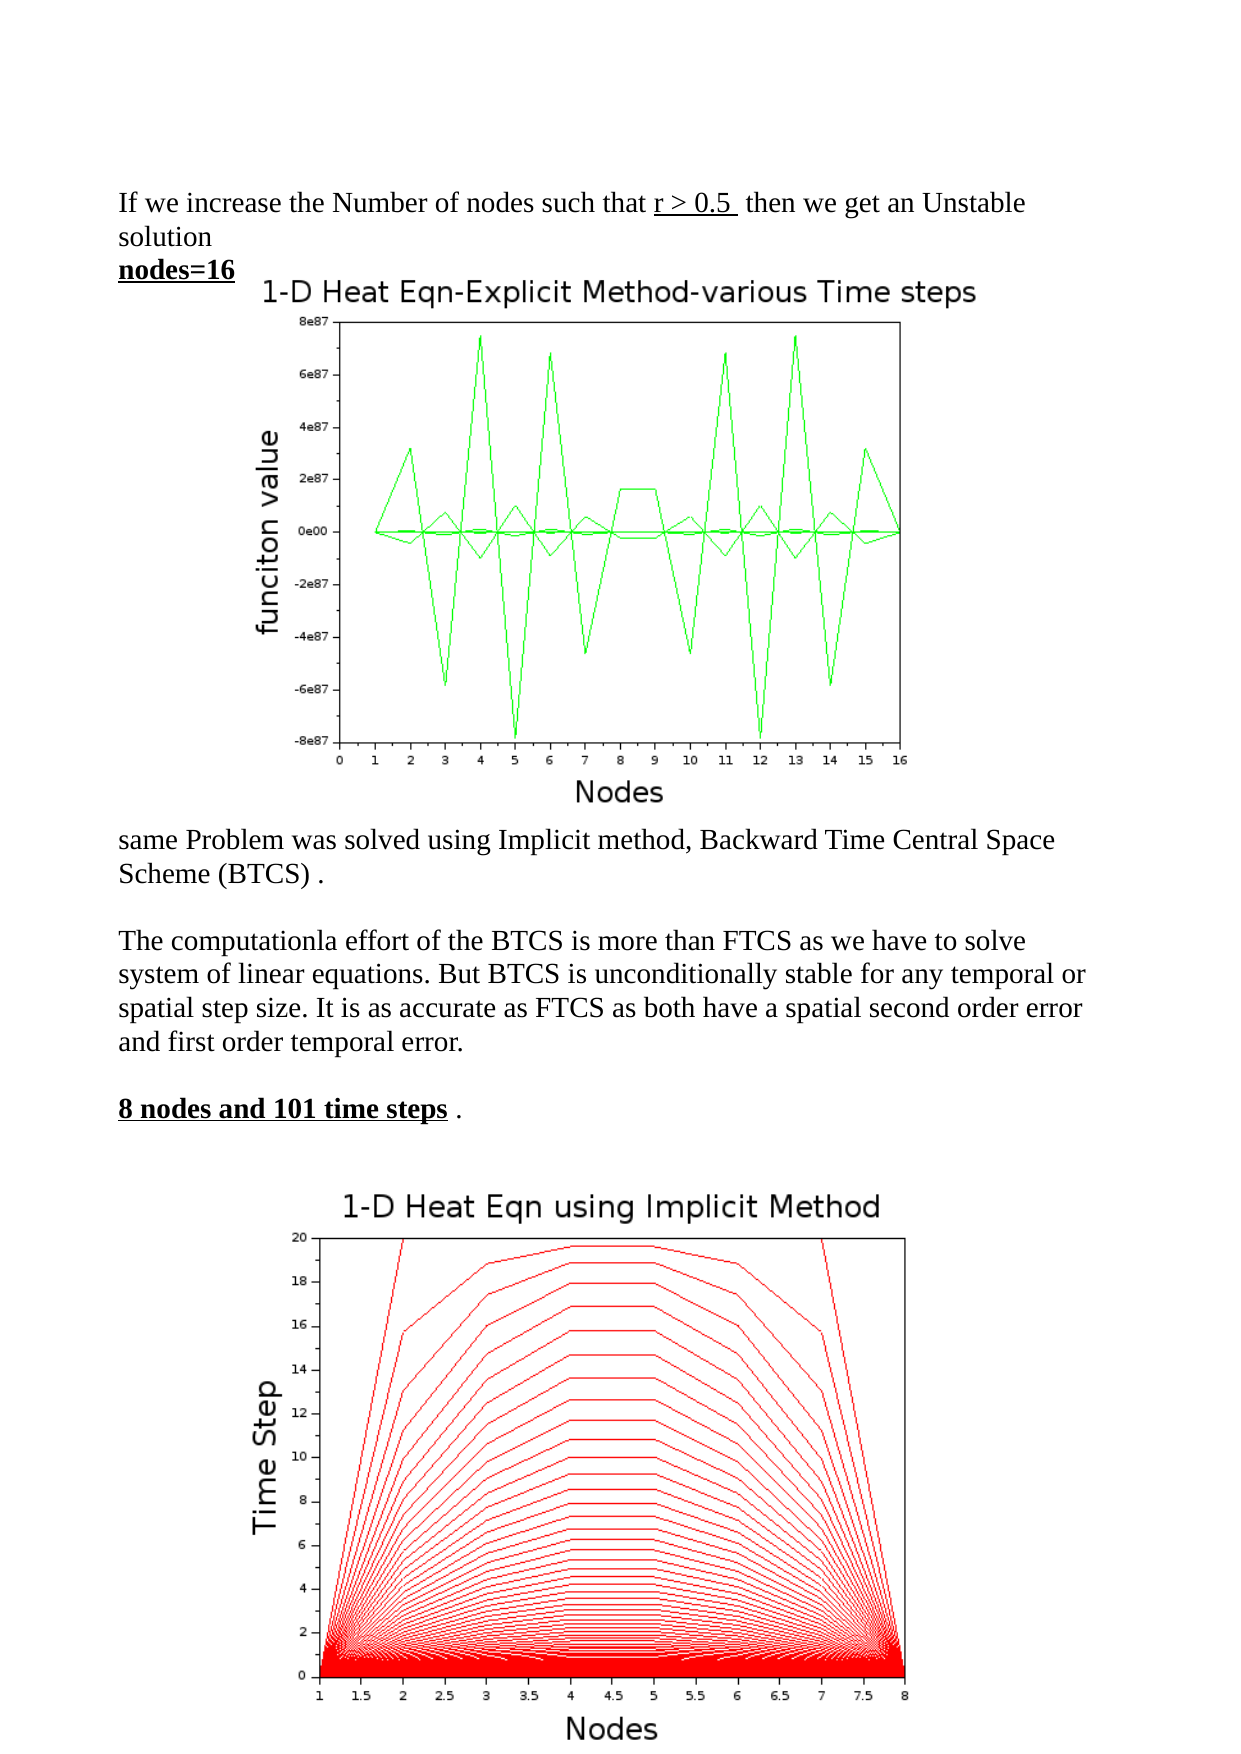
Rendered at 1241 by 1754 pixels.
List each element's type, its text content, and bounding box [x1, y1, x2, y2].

text nodes=16 [118, 252, 246, 286]
text The computationla effort of the BTCS is more than FTCS as we have to solve system of linear equations. But BTCS is unconditionally stable for any temporal or spatial step size. It is as accurate as FTCS as both have a spatial second order error and first order temporal error. [118, 923, 1122, 1057]
picture [246, 252, 994, 816]
text [994, 252, 1122, 286]
text 8 nodes and 101 time steps . [118, 1091, 1122, 1124]
text same Problem was solved using Implicit method, Backward Time Central Space Scheme (BTCS) . [118, 822, 1122, 889]
picture [222, 1166, 1003, 1754]
text If we increase the Number of nodes such that r > 0.5 then we get an Unstable solution [118, 185, 1122, 252]
